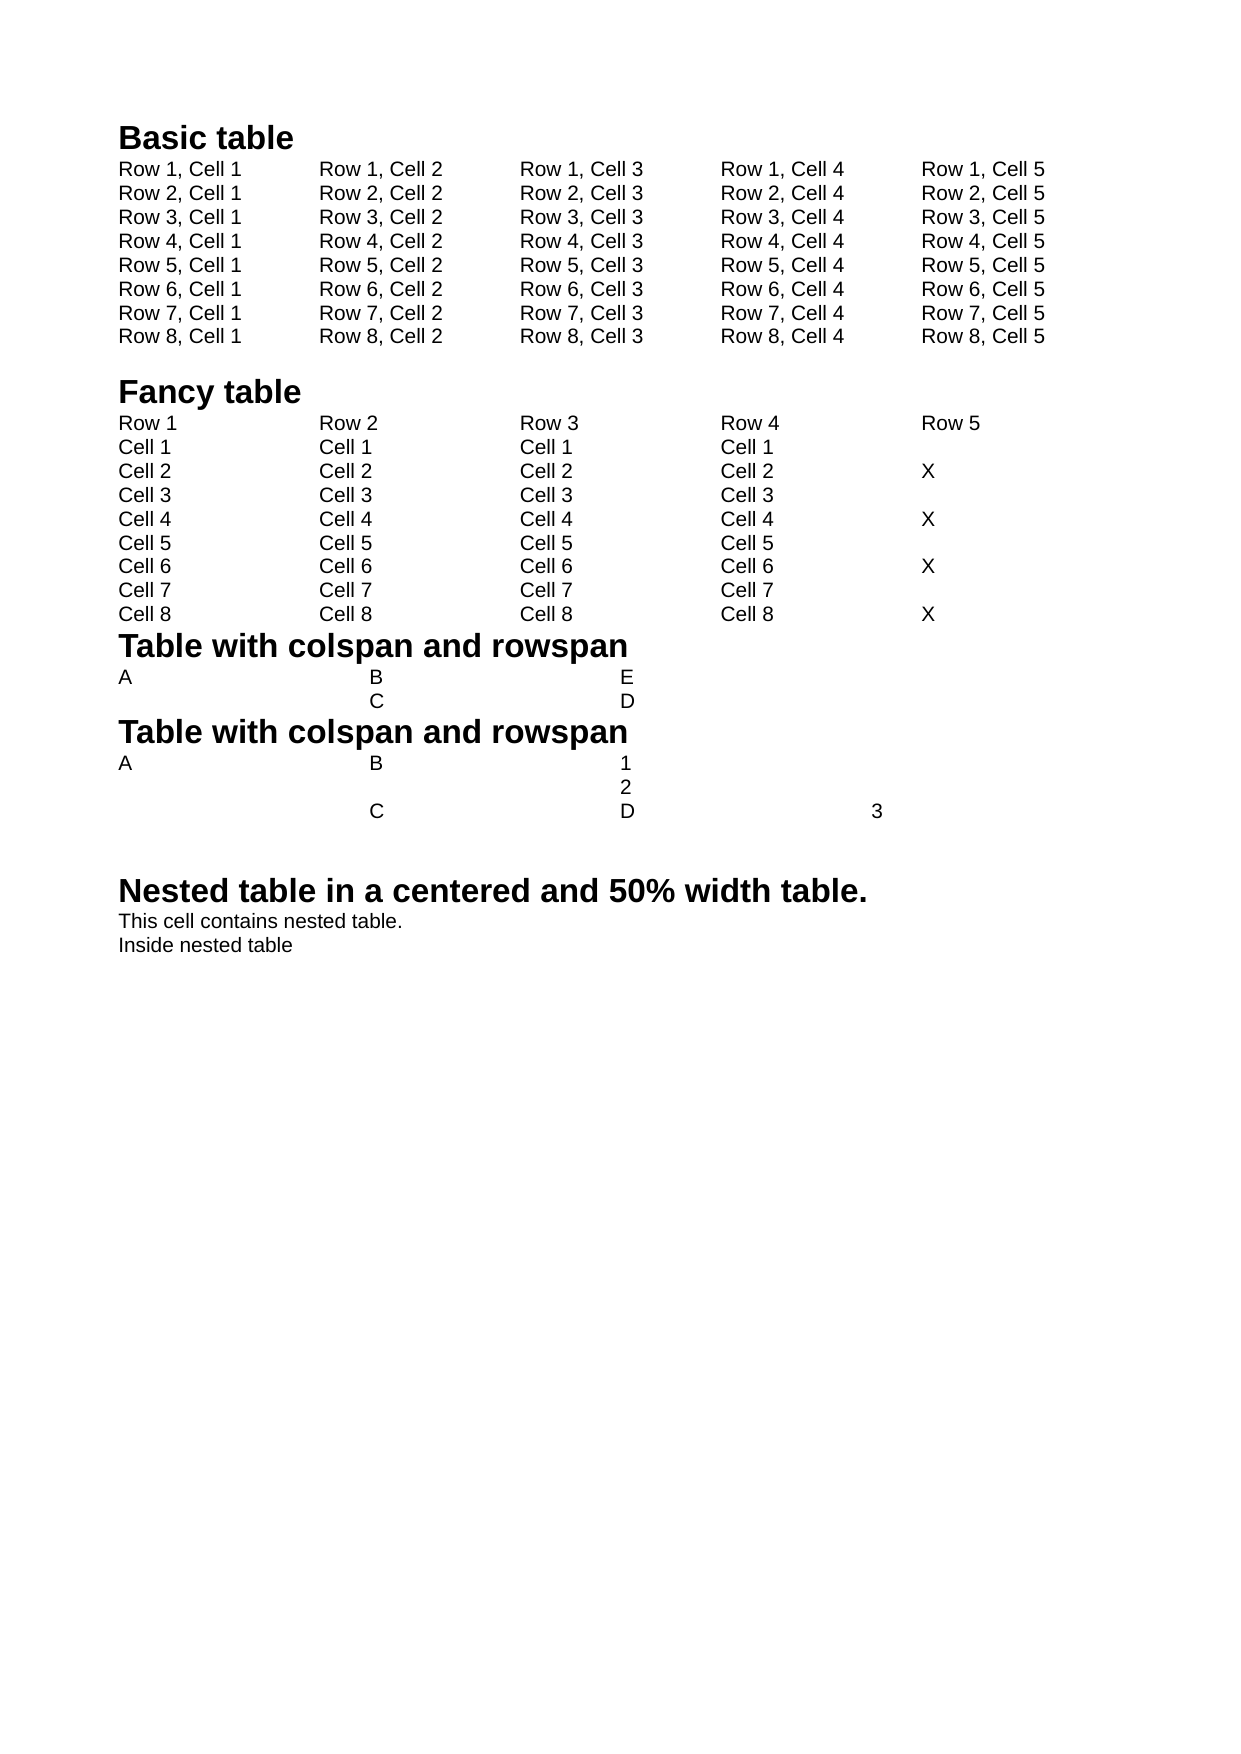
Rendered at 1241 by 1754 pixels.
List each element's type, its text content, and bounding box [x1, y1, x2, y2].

table_header Row 4 [720, 411, 921, 434]
table_cell Row 7, Cell 4 [720, 300, 921, 324]
table_cell Row 8, Cell 4 [720, 324, 921, 348]
table_cell Row 6, Cell 1 [118, 276, 319, 300]
table_cell Cell 3 [118, 483, 319, 506]
table_cell Cell 7 [118, 578, 319, 602]
table_cell C [369, 689, 620, 713]
table_cell Row 6, Cell 2 [319, 276, 519, 300]
table_header A [118, 665, 369, 689]
table_cell Cell 5 [720, 530, 921, 554]
table_cell Row 2, Cell 5 [921, 181, 1122, 204]
table_cell Cell 7 [720, 578, 921, 602]
text Basic table [118, 118, 1122, 157]
text Nested table in a centered and 50% width table. [118, 871, 1122, 909]
table_cell Row 4, Cell 4 [720, 229, 921, 252]
table_cell Row 3, Cell 4 [720, 205, 921, 228]
table_cell Cell 7 [520, 578, 720, 602]
table_cell X [921, 602, 1122, 626]
table_cell Cell 3 [319, 483, 519, 506]
table_cell C [369, 799, 620, 823]
table_cell Cell 8 [118, 602, 319, 626]
table_cell Row 7, Cell 1 [118, 300, 319, 324]
table_cell Cell 6 [520, 554, 720, 578]
table_cell Cell 2 [720, 459, 921, 482]
table_cell Cell 5 [520, 530, 720, 554]
table_cell Row 5, Cell 5 [921, 253, 1122, 276]
table_header Row 1, Cell 2 [319, 157, 519, 181]
table_cell Row 8, Cell 5 [921, 324, 1122, 348]
table_cell Cell 2 [319, 459, 519, 482]
table_cell Row 7, Cell 3 [520, 300, 720, 324]
table_cell [921, 578, 1122, 602]
table_header Row 5 [921, 411, 1122, 434]
table_cell Cell 2 [118, 459, 319, 482]
table_cell [921, 483, 1122, 506]
table_cell Cell 8 [520, 602, 720, 626]
table_cell Cell 6 [319, 554, 519, 578]
table_cell [118, 689, 369, 713]
table_header Row 3 [520, 411, 720, 434]
table_header Inside nested table [118, 933, 1122, 957]
table_cell 2 [620, 775, 871, 799]
table_cell Row 3, Cell 3 [520, 205, 720, 228]
table_cell [118, 799, 369, 823]
table_cell Cell 4 [720, 506, 921, 530]
table_cell Row 4, Cell 5 [921, 229, 1122, 252]
table_cell Cell 3 [720, 483, 921, 506]
table_cell D [620, 689, 871, 713]
table_cell Cell 2 [520, 459, 720, 482]
table_cell Cell 8 [319, 602, 519, 626]
table_cell Row 5, Cell 3 [520, 253, 720, 276]
table_cell Cell 1 [319, 435, 519, 458]
table_cell Cell 4 [520, 506, 720, 530]
table_cell Row 4, Cell 1 [118, 229, 319, 252]
table_cell Cell 1 [520, 435, 720, 458]
table_cell [921, 435, 1122, 458]
table_cell [118, 775, 369, 799]
table_cell X [921, 554, 1122, 578]
text Fancy table [118, 372, 1122, 411]
table_cell Cell 8 [720, 602, 921, 626]
table_cell Cell 4 [118, 506, 319, 530]
table_header E [620, 665, 871, 689]
table_cell Cell 6 [720, 554, 921, 578]
text Table with colspan and rowspan [118, 713, 1122, 751]
table_header Row 1, Cell 4 [720, 157, 921, 181]
text Table with colspan and rowspan [118, 626, 1122, 665]
table_cell Cell 1 [118, 435, 319, 458]
table_header Row 1, Cell 1 [118, 157, 319, 181]
table_header 1 [620, 751, 871, 775]
table_cell Row 8, Cell 3 [520, 324, 720, 348]
table_header This cell contains nested table. [118, 909, 1122, 933]
table_cell Row 7, Cell 5 [921, 300, 1122, 324]
table_cell Row 6, Cell 4 [720, 276, 921, 300]
table_header Row 1 [118, 411, 319, 434]
table_cell Cell 5 [118, 530, 319, 554]
table_cell Row 8, Cell 1 [118, 324, 319, 348]
table_cell Row 6, Cell 3 [520, 276, 720, 300]
table_cell Row 5, Cell 1 [118, 253, 319, 276]
table_header Row 1, Cell 3 [520, 157, 720, 181]
table_cell Cell 5 [319, 530, 519, 554]
table_cell X [921, 459, 1122, 482]
table_cell Row 4, Cell 3 [520, 229, 720, 252]
table_cell Cell 3 [520, 483, 720, 506]
table_cell Row 2, Cell 2 [319, 181, 519, 204]
table_header B [369, 665, 620, 689]
table_cell [871, 689, 1122, 713]
table_cell Row 3, Cell 2 [319, 205, 519, 228]
table_cell [369, 775, 620, 799]
table_header B [369, 751, 620, 775]
table_header A [118, 751, 369, 775]
table_cell X [921, 506, 1122, 530]
table_cell Row 4, Cell 2 [319, 229, 519, 252]
table_cell D [620, 799, 871, 823]
table_cell Row 2, Cell 1 [118, 181, 319, 204]
table_cell Row 2, Cell 3 [520, 181, 720, 204]
table_cell 3 [871, 799, 1122, 823]
table_cell Cell 4 [319, 506, 519, 530]
table_cell Row 3, Cell 5 [921, 205, 1122, 228]
table_cell Cell 1 [720, 435, 921, 458]
table_cell Row 5, Cell 2 [319, 253, 519, 276]
table_header Row 2 [319, 411, 519, 434]
table_cell Row 7, Cell 2 [319, 300, 519, 324]
table_cell Row 6, Cell 5 [921, 276, 1122, 300]
table_cell Cell 6 [118, 554, 319, 578]
table_cell Cell 7 [319, 578, 519, 602]
table_cell Row 2, Cell 4 [720, 181, 921, 204]
table_cell Row 8, Cell 2 [319, 324, 519, 348]
table_cell Row 3, Cell 1 [118, 205, 319, 228]
table_cell Row 5, Cell 4 [720, 253, 921, 276]
table_cell [921, 530, 1122, 554]
table_header Row 1, Cell 5 [921, 157, 1122, 181]
